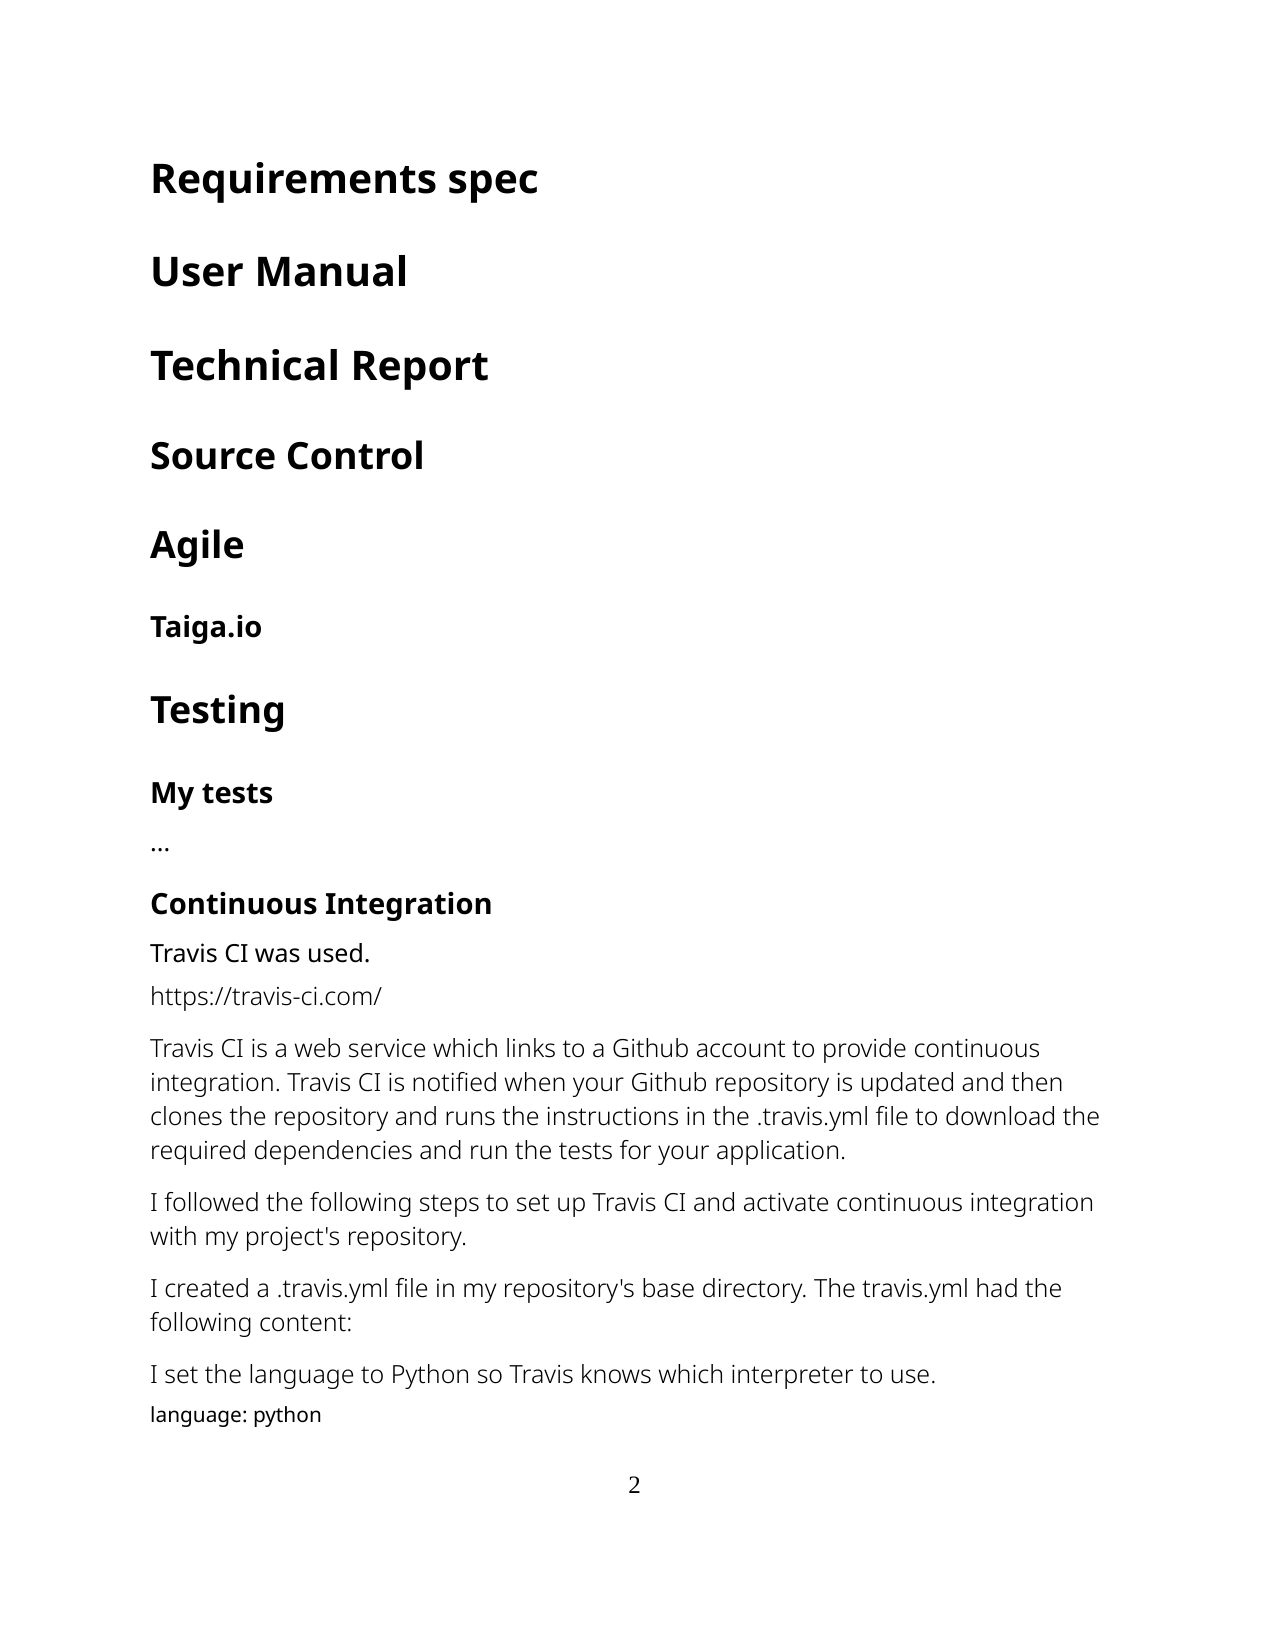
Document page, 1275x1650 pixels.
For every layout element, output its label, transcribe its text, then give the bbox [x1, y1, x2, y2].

subtitle Source Control [150, 429, 1125, 480]
text Travis CI was used. [150, 936, 1125, 970]
text I set the language to Python so Travis knows which interpreter to use. [150, 1357, 1125, 1391]
text I created a .travis.yml file in my repository's base directory. The travis.yml had the following content: [150, 1271, 1125, 1339]
text Travis CI is a web service which links to a Github account to provide continuous integration. Travis CI is notified when your Github repository is updated and then clones the repository and runs the instructions in the .travis.yml file to download the required dependencies and run the tests for your application. [150, 1031, 1125, 1167]
subtitle Agile [150, 518, 1125, 569]
text ... [150, 824, 1125, 858]
subtitle Continuous Integration [150, 883, 1125, 923]
subtitle User Manual [150, 243, 1125, 299]
subtitle Taiga.io [150, 606, 1125, 646]
subtitle Technical Report [150, 336, 1125, 392]
text https://travis-ci.com/ [150, 979, 1125, 1013]
subtitle Requirements spec [150, 150, 1125, 206]
subtitle Testing [150, 684, 1125, 735]
text language: python [150, 1400, 1125, 1428]
text I followed the following steps to set up Travis CI and activate continuous integration with my project's repository. [150, 1185, 1125, 1253]
subtitle My tests [150, 772, 1125, 812]
